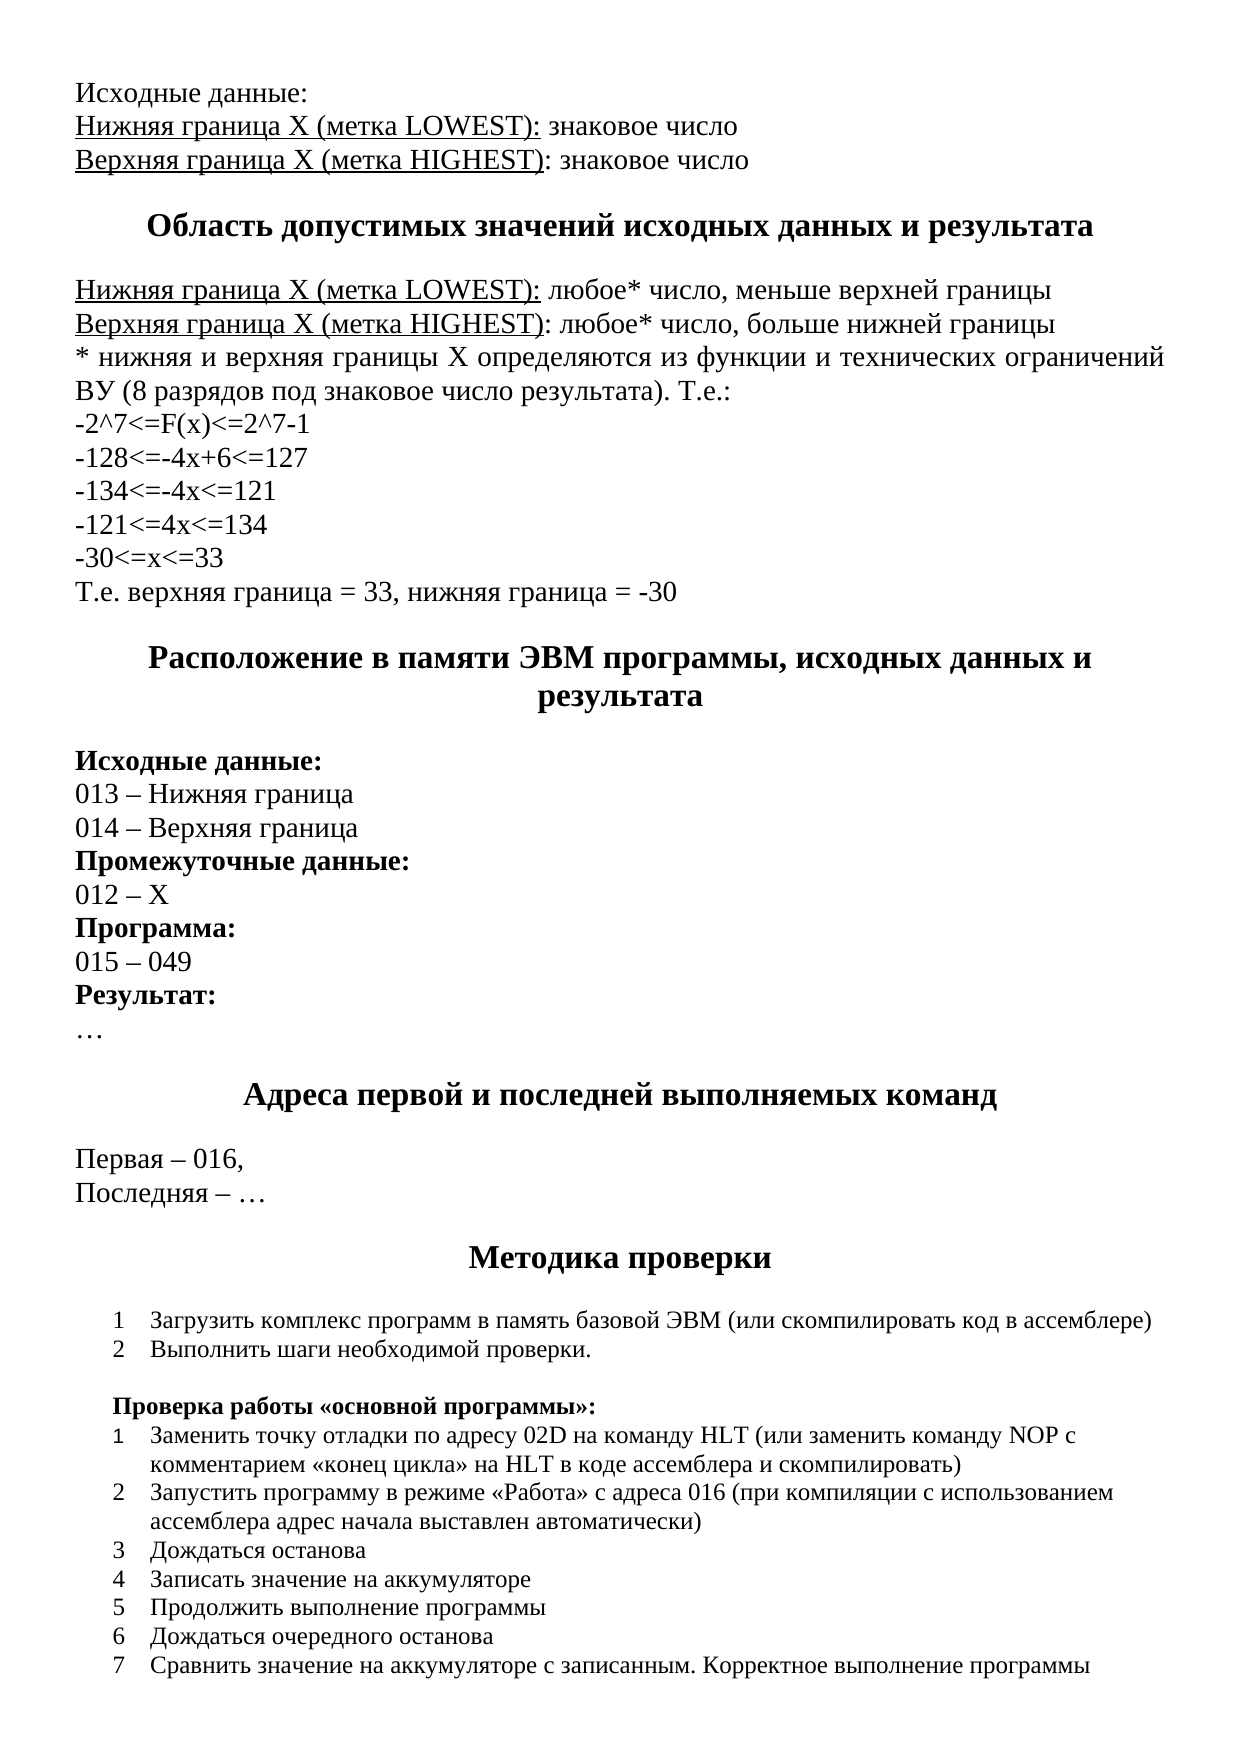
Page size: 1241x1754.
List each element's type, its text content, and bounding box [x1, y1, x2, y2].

list Сравнить значение на аккумуляторе с записанным. Корректное выполнение программы [112, 1650, 1165, 1679]
text Т.е. верхняя граница = 33, нижняя граница = -30 [75, 574, 1165, 608]
list Дождаться останова [112, 1535, 1165, 1564]
text Верхняя граница X (метка HIGHEST): знаковое число [75, 142, 1165, 176]
text 015 – 049 [75, 944, 1165, 977]
text -128<=-4x+6<=127 [75, 440, 1165, 473]
subtitle Область допустимых значений исходных данных и результата [75, 205, 1165, 243]
list Загрузить комплекс программ в память базовой ЭВМ (или скомпилировать код в ассемблере) [112, 1305, 1165, 1334]
text Последняя – … [75, 1175, 1165, 1208]
text -2^7<=F(x)<=2^7-1 [75, 406, 1165, 440]
list Дождаться очередного останова [112, 1621, 1165, 1650]
text 012 – X [75, 877, 1165, 910]
text 013 – Нижняя граница [75, 776, 1165, 810]
text Результат: [75, 977, 1165, 1011]
text Нижняя граница X (метка LOWEST): знаковое число [75, 108, 1165, 142]
text Исходные данные: [75, 75, 1165, 108]
list Заменить точку отладки по адресу 02D на команду HLT (или заменить команду NOP с комментарием «конец цикла» на HLT в коде ассемблера и скомпилировать) [112, 1420, 1165, 1477]
text Первая – 016, [75, 1141, 1165, 1175]
text … [75, 1011, 1165, 1044]
list Записать значение на аккумуляторе [112, 1564, 1165, 1592]
text Исходные данные: [75, 743, 1165, 776]
text -30<=x<=33 [75, 541, 1165, 574]
subtitle Адреса первой и последней выполняемых команд [75, 1074, 1165, 1112]
text * нижняя и верхняя границы X определяются из функции и технических ограничений ВУ (8 разрядов под знаковое число результата). Т.е.: [75, 339, 1165, 406]
text Программа: [75, 910, 1165, 944]
list Выполнить шаги необходимой проверки. [112, 1334, 1165, 1362]
text -121<=4x<=134 [75, 507, 1165, 541]
text 014 – Верхняя граница [75, 810, 1165, 843]
subtitle Методика проверки [75, 1237, 1165, 1276]
text Промежуточные данные: [75, 843, 1165, 877]
list Запустить программу в режиме «Работа» с адреса 016 (при компиляции с использованием ассемблера адрес начала выставлен автоматически) [112, 1477, 1165, 1535]
text -134<=-4x<=121 [75, 473, 1165, 507]
text Верхняя граница X (метка HIGHEST): любое* число, больше нижней границы [75, 306, 1165, 339]
list Продолжить выполнение программы [112, 1592, 1165, 1621]
subtitle Расположение в памяти ЭВМ программы, исходных данных и результата [75, 637, 1165, 713]
text Нижняя граница X (метка LOWEST): любое* число, меньше верхней границы [75, 272, 1165, 306]
text Проверка работы «основной программы»: [112, 1391, 1165, 1420]
